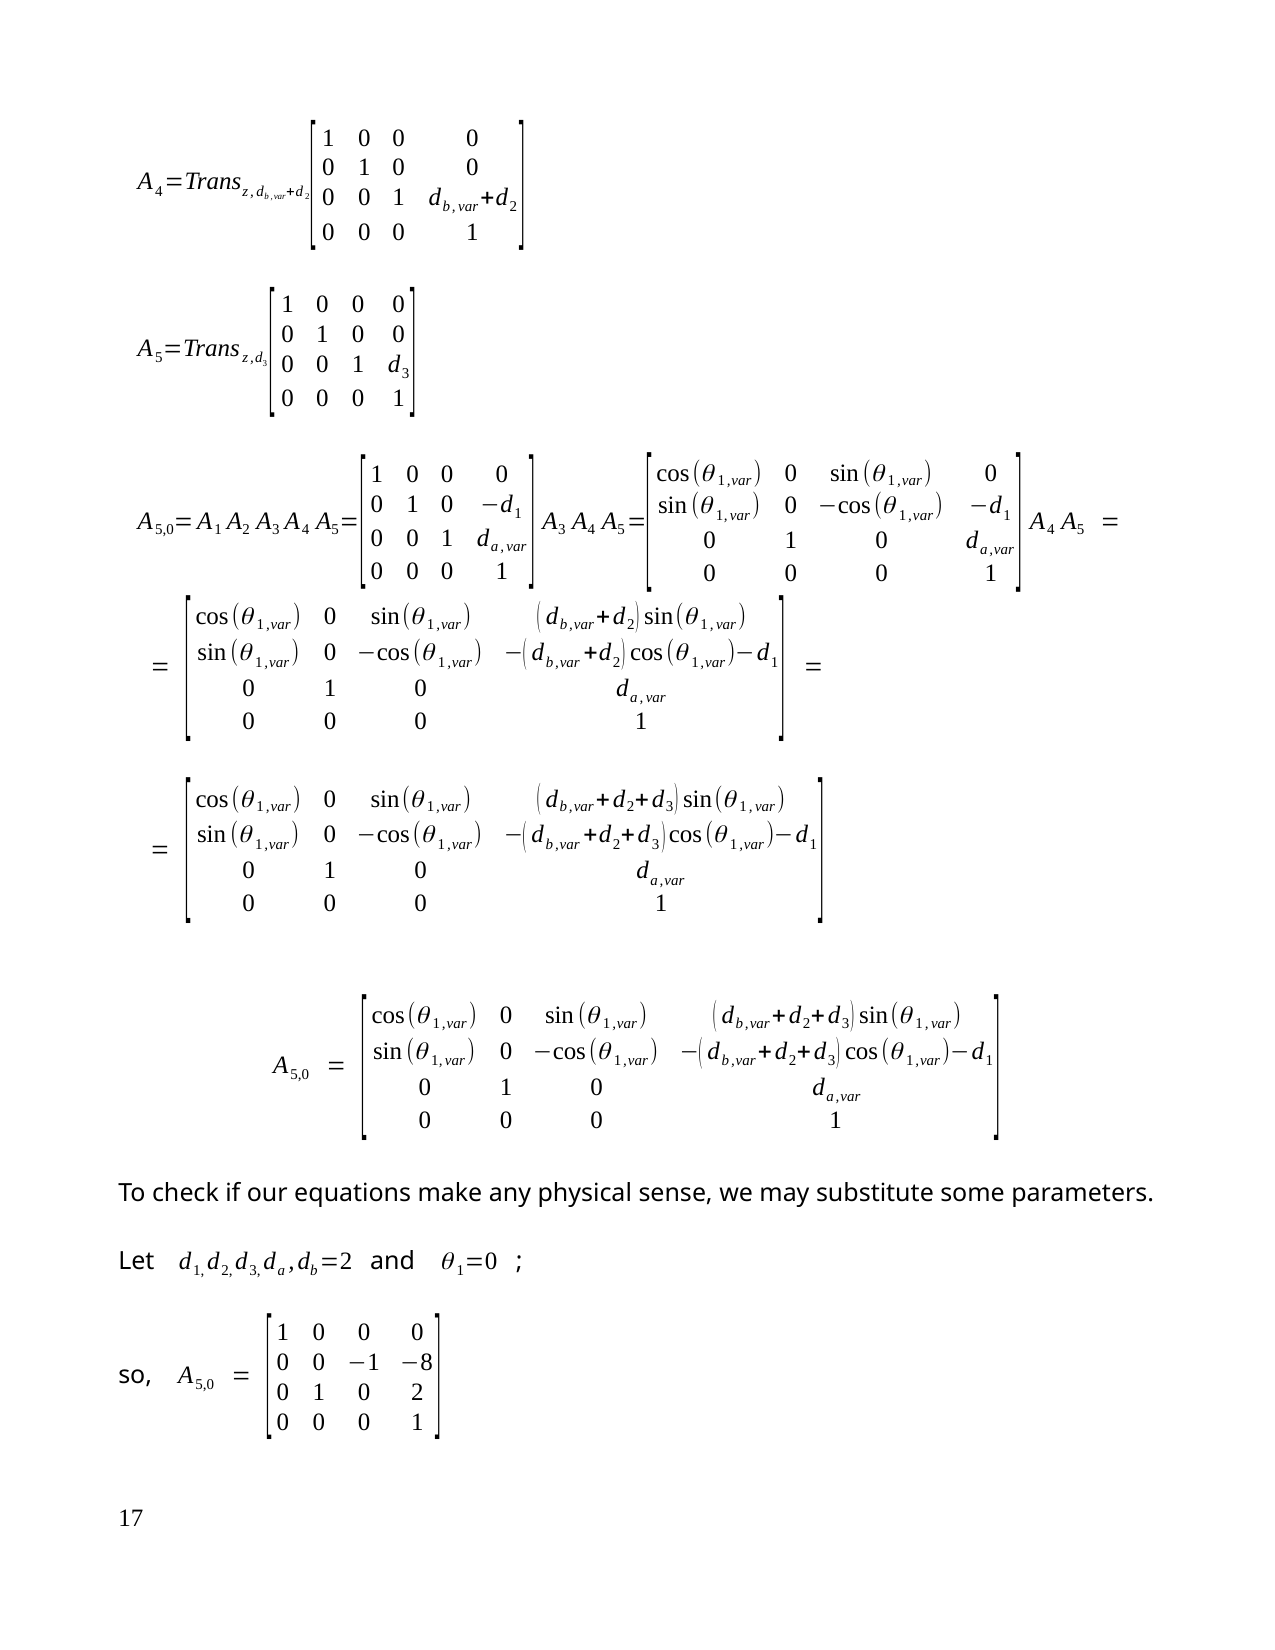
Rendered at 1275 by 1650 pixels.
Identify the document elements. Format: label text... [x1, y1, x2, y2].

text To check if our equations make any physical sense, we may substitute some parameters. [118, 1175, 1157, 1209]
text Let and ; [118, 1243, 1157, 1279]
text so, [118, 1313, 1157, 1441]
